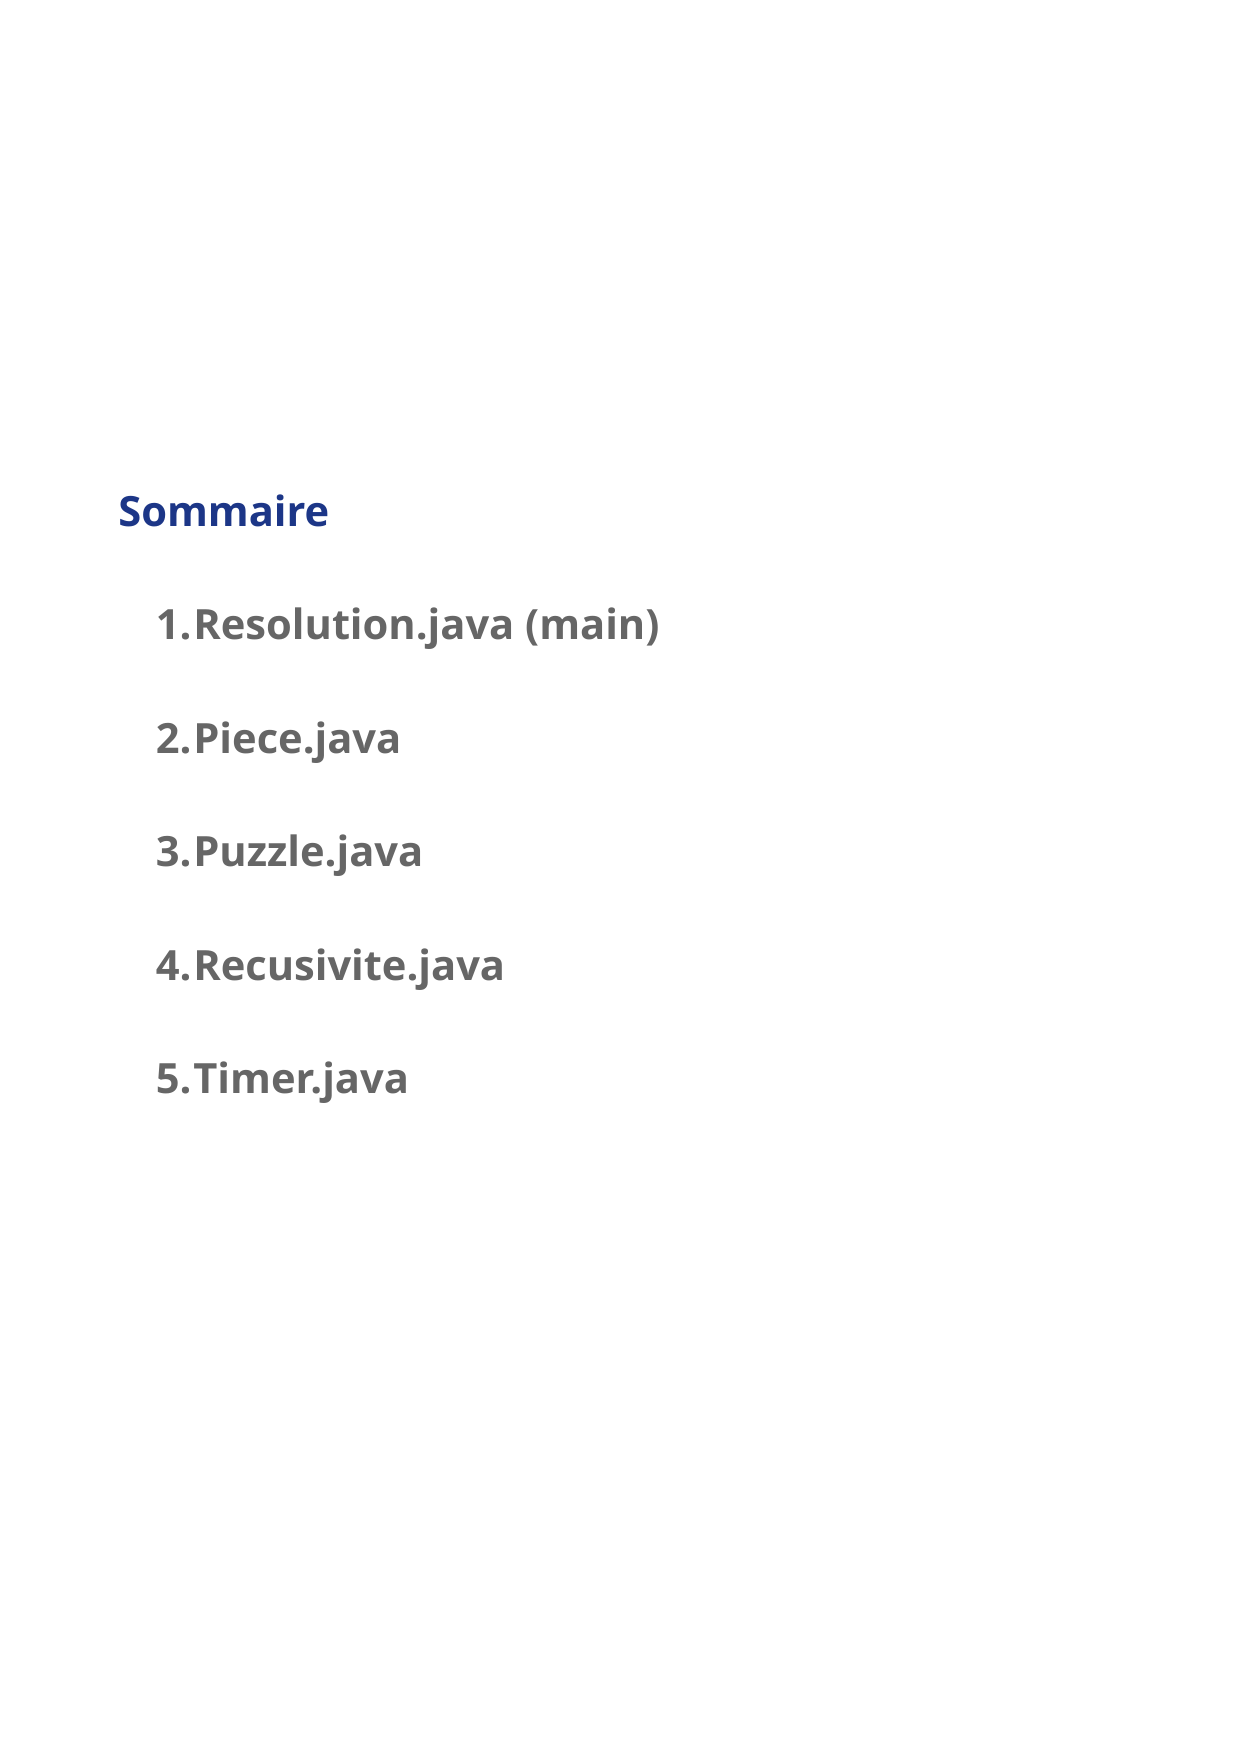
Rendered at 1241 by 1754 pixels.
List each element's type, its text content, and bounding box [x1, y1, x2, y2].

text Sommaire [118, 481, 1122, 538]
list Piece.java [156, 708, 1122, 765]
list Timer.java [156, 1049, 1122, 1106]
list Resolution.java (main) [156, 595, 1122, 652]
list Puzzle.java [156, 822, 1122, 879]
list Recusivite.java [156, 936, 1122, 992]
